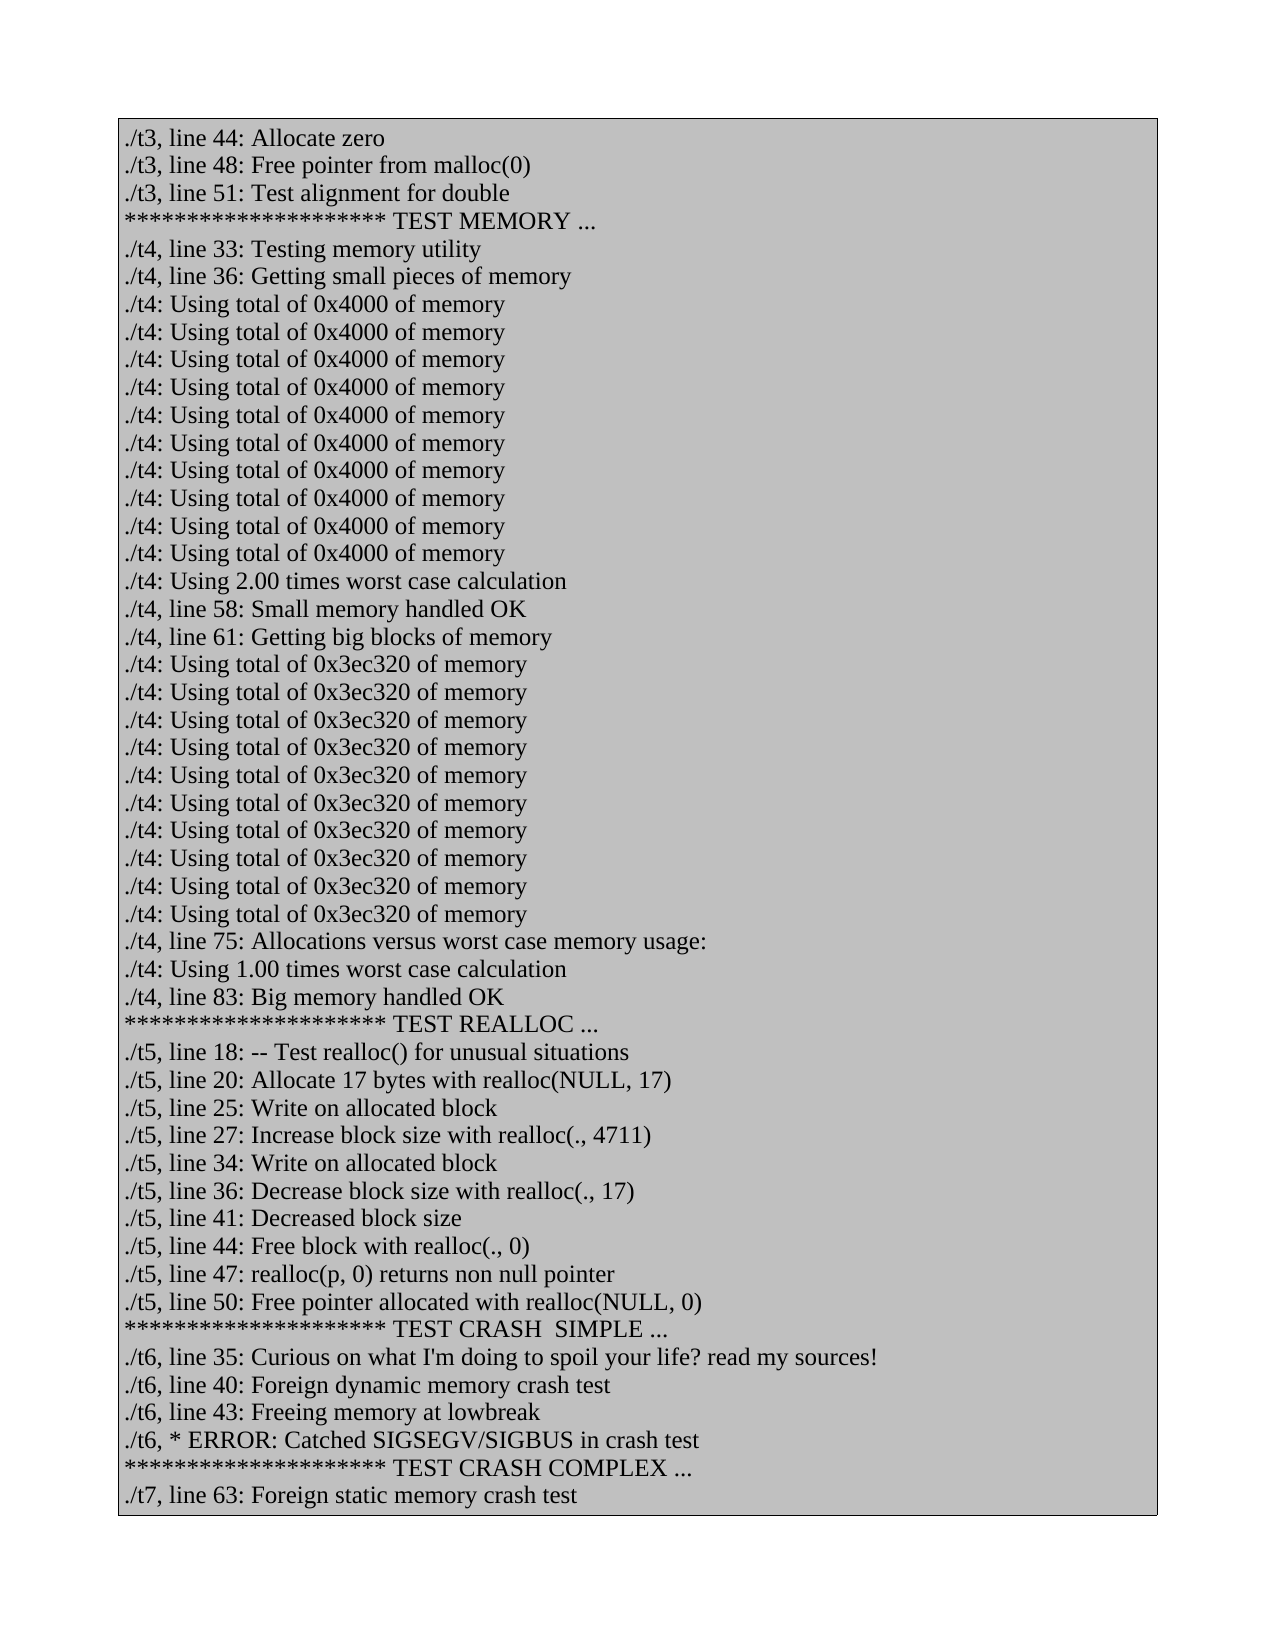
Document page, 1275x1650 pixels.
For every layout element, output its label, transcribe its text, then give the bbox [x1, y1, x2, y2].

table_header ./t3, line 44: Allocate zero ./t3, line 48: Free pointer from malloc(0) ./t3, line 51: Test alignment for double ********************* TEST MEMORY ... ./t4, line 33: Testing memory utility ./t4, line 36: Getting small pieces of memory ./t4: Using total of 0x4000 of memory ./t4: Using total of 0x4000 of memory ./t4: Using total of 0x4000 of memory ./t4: Using total of 0x4000 of memory ./t4: Using total of 0x4000 of memory ./t4: Using total of 0x4000 of memory ./t4: Using total of 0x4000 of memory ./t4: Using total of 0x4000 of memory ./t4: Using total of 0x4000 of memory ./t4: Using total of 0x4000 of memory ./t4: Using 2.00 times worst case calculation ./t4, line 58: Small memory handled OK ./t4, line 61: Getting big blocks of memory ./t4: Using total of 0x3ec320 of memory ./t4: Using total of 0x3ec320 of memory ./t4: Using total of 0x3ec320 of memory ./t4: Using total of 0x3ec320 of memory ./t4: Using total of 0x3ec320 of memory ./t4: Using total of 0x3ec320 of memory ./t4: Using total of 0x3ec320 of memory ./t4: Using total of 0x3ec320 of memory ./t4: Using total of 0x3ec320 of memory ./t4: Using total of 0x3ec320 of memory ./t4, line 75: Allocations versus worst case memory usage: ./t4: Using 1.00 times worst case calculation ./t4, line 83: Big memory handled OK ********************* TEST REALLOC ... ./t5, line 18: -- Test realloc() for unusual situations ./t5, line 20: Allocate 17 bytes with realloc(NULL, 17) ./t5, line 25: Write on allocated block ./t5, line 27: Increase block size with realloc(., 4711) ./t5, line 34: Write on allocated block ./t5, line 36: Decrease block size with realloc(., 17) ./t5, line 41: Decreased block size ./t5, line 44: Free block with realloc(., 0) ./t5, line 47: realloc(p, 0) returns non null pointer ./t5, line 50: Free pointer allocated with realloc(NULL, 0) ********************* TEST CRASH SIMPLE ... ./t6, line 35: Curious on what I'm doing to spoil your life? read my sources! ./t6, line 40: Foreign dynamic memory crash test ./t6, line 43: Freeing memory at lowbreak ./t6, * ERROR: Catched SIGSEGV/SIGBUS in crash test ********************* TEST CRASH COMPLEX ... ./t7, line 63: Foreign static memory crash test [119, 119, 1157, 1515]
